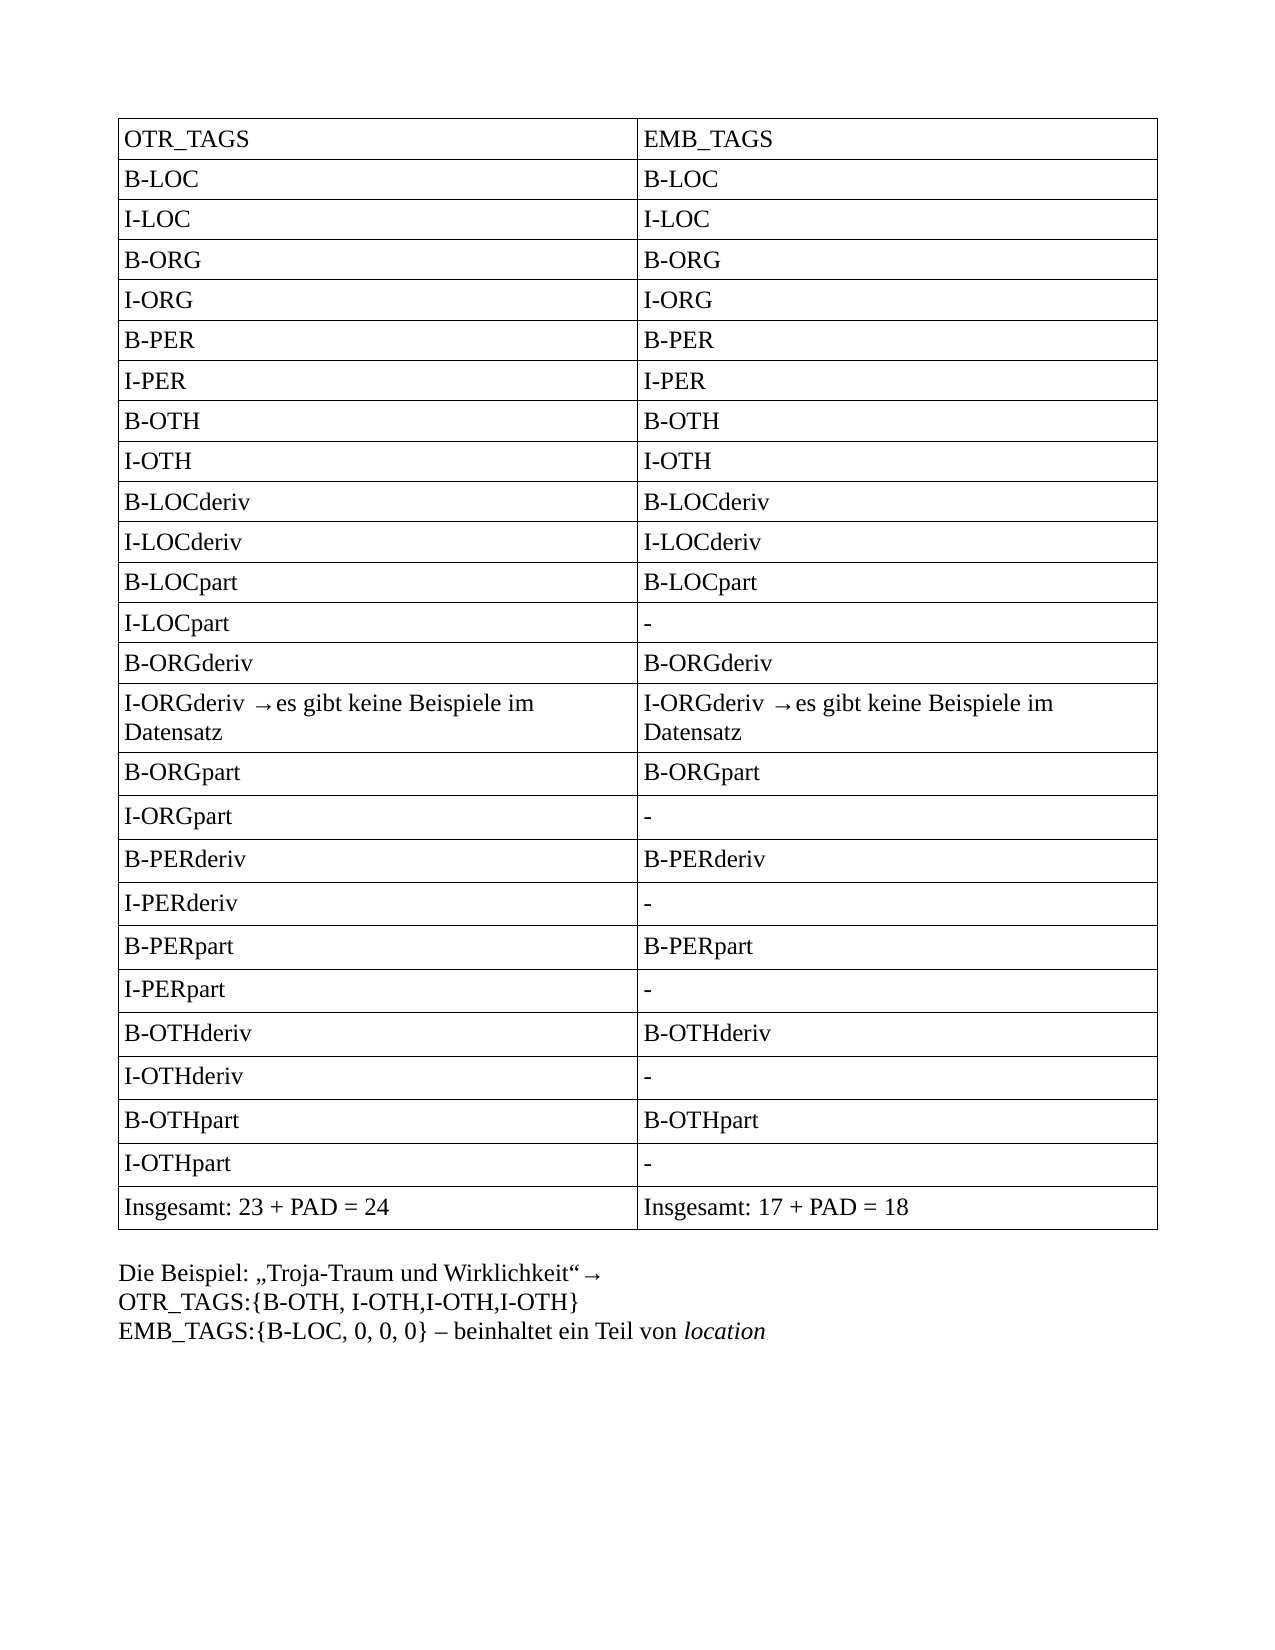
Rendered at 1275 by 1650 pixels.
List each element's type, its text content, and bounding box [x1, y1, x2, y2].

table_cell B-PERderiv [638, 840, 1157, 882]
table_cell - [638, 1057, 1157, 1099]
table_cell B-PERpart [638, 926, 1157, 969]
table_cell B-OTHderiv [638, 1013, 1157, 1056]
text EMB_TAGS:{B-LOC, 0, 0, 0} – beinhaltet ein Teil von location [118, 1316, 1157, 1344]
table_cell B-ORG [638, 240, 1157, 279]
text OTR_TAGS:{B-OTH, I-OTH,I-OTH,I-OTH} [118, 1287, 1157, 1316]
table_cell B-ORG [119, 240, 637, 279]
table_cell I-OTH [638, 442, 1157, 481]
table_cell B-LOCderiv [119, 482, 637, 521]
table_cell B-PER [119, 321, 637, 360]
table_cell I-PERpart [119, 970, 637, 1012]
table_cell B-OTHpart [638, 1100, 1157, 1142]
table_cell I-ORG [638, 280, 1157, 320]
table_cell B-PERpart [119, 926, 637, 969]
table_cell I-PERderiv [119, 883, 637, 925]
table_cell I-ORGpart [119, 796, 637, 838]
table_cell I-ORG [119, 280, 637, 320]
table_cell I-PER [119, 361, 637, 400]
table_cell B-ORGderiv [119, 643, 637, 682]
table_header EMB_TAGS [638, 119, 1157, 158]
table_cell I-OTHderiv [119, 1057, 637, 1099]
table_cell I-LOC [638, 200, 1157, 239]
table_cell B-LOC [638, 160, 1157, 199]
table_cell I-LOCderiv [119, 522, 637, 562]
table_cell B-OTHderiv [119, 1013, 637, 1056]
table_cell B-LOCpart [638, 563, 1157, 602]
table_cell - [638, 970, 1157, 1012]
table_cell B-PERderiv [119, 840, 637, 882]
table_cell I-LOCderiv [638, 522, 1157, 562]
table_cell B-OTH [638, 401, 1157, 441]
table_cell B-OTHpart [119, 1100, 637, 1142]
table_cell B-LOC [119, 160, 637, 199]
table_cell B-PER [638, 321, 1157, 360]
table_cell I-OTH [119, 442, 637, 481]
table_cell I-ORGderiv →es gibt keine Beispiele im Datensatz [638, 684, 1157, 752]
table_cell - [638, 603, 1157, 642]
table_cell I-LOC [119, 200, 637, 239]
table_header OTR_TAGS [119, 119, 637, 158]
table_cell B-LOCderiv [638, 482, 1157, 521]
table_cell Insgesamt: 17 + PAD = 18 [638, 1187, 1157, 1229]
table_cell Insgesamt: 23 + PAD = 24 [119, 1187, 637, 1229]
table_cell I-PER [638, 361, 1157, 400]
text Die Beispiel: „Troja-Traum und Wirklichkeit“→ [118, 1258, 1157, 1287]
table_cell - [638, 1144, 1157, 1186]
table_cell B-ORGpart [119, 753, 637, 795]
table_cell B-OTH [119, 401, 637, 441]
table_cell B-ORGpart [638, 753, 1157, 795]
table_cell B-ORGderiv [638, 643, 1157, 682]
table_cell I-LOCpart [119, 603, 637, 642]
table_cell I-OTHpart [119, 1144, 637, 1186]
table_cell - [638, 883, 1157, 925]
table_cell I-ORGderiv →es gibt keine Beispiele im Datensatz [119, 684, 637, 752]
table_cell - [638, 796, 1157, 838]
table_cell B-LOCpart [119, 563, 637, 602]
